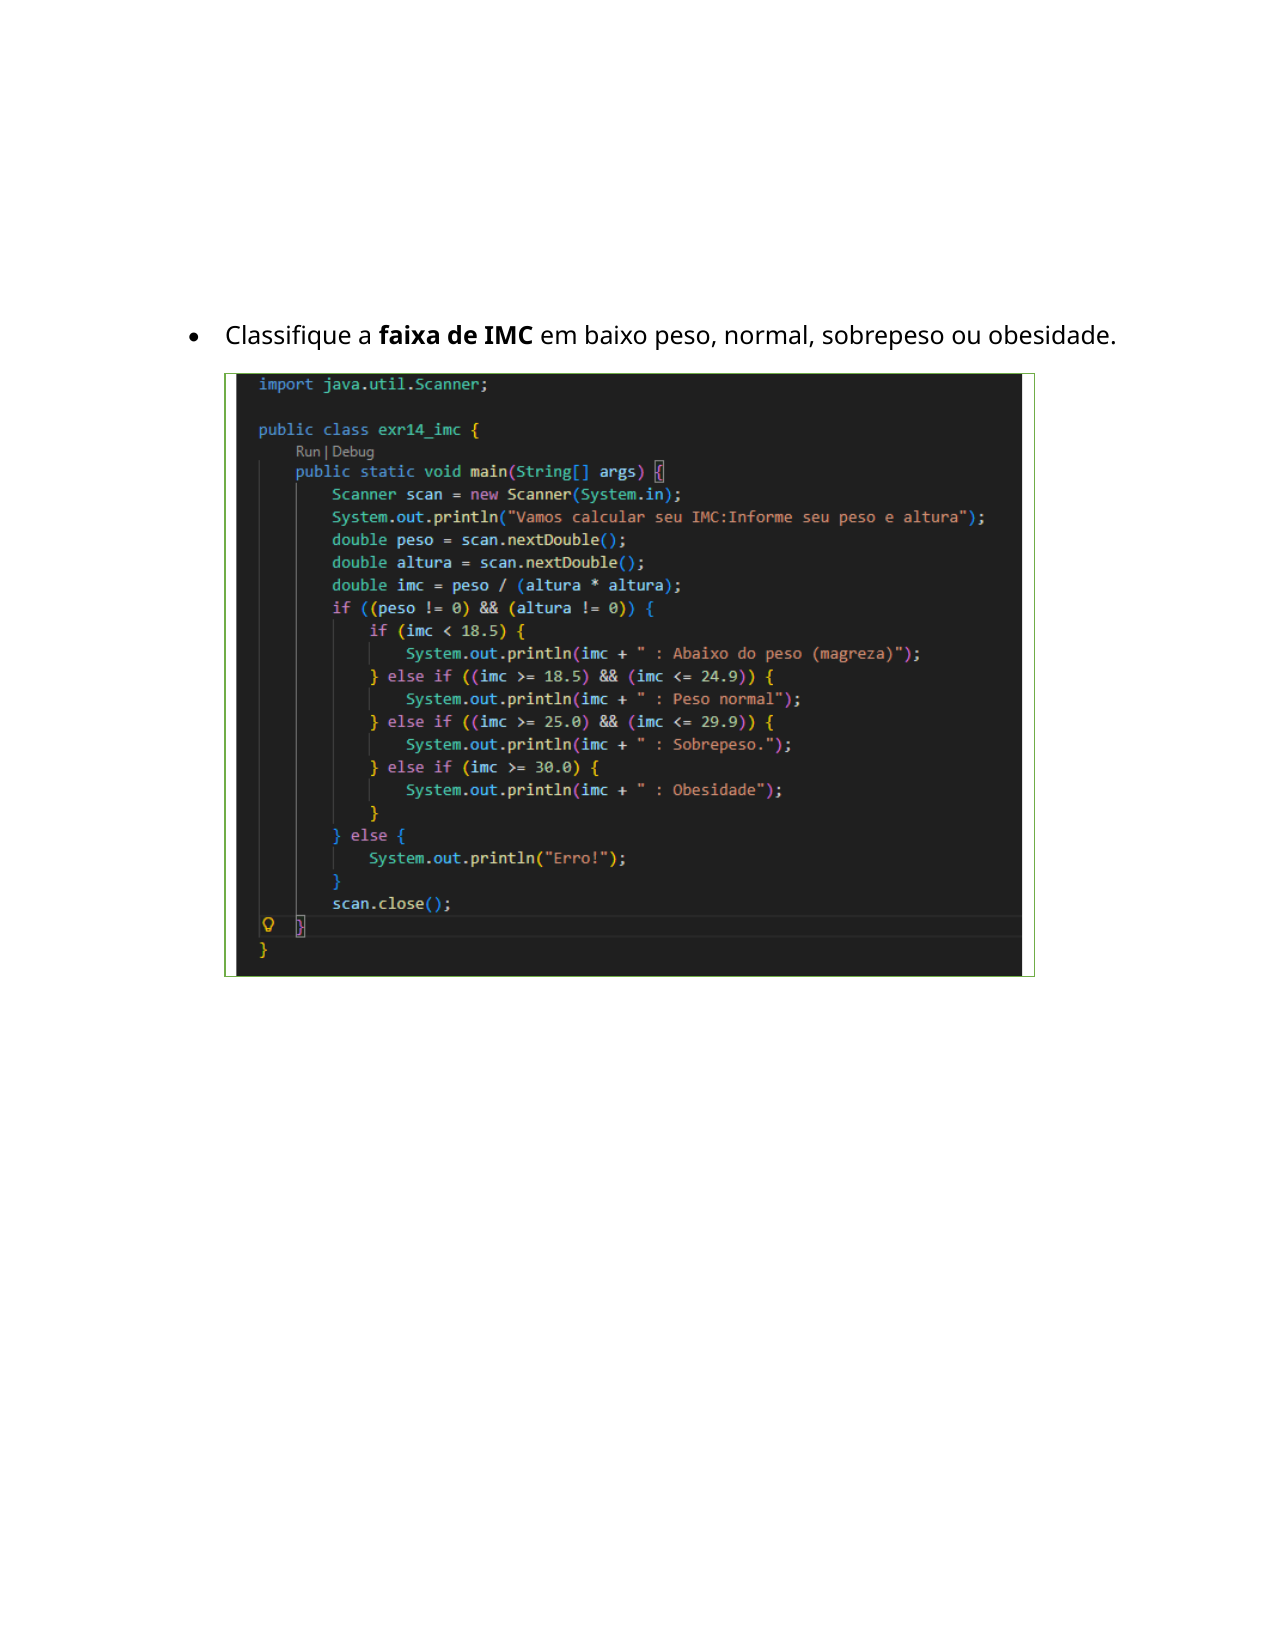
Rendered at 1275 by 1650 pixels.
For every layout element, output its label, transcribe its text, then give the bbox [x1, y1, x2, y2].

table_header [226, 374, 236, 976]
table_header [1023, 374, 1034, 976]
list Classifique a faixa de IMC em baixo peso, normal, sobrepeso ou obesidade. [187, 317, 1125, 352]
